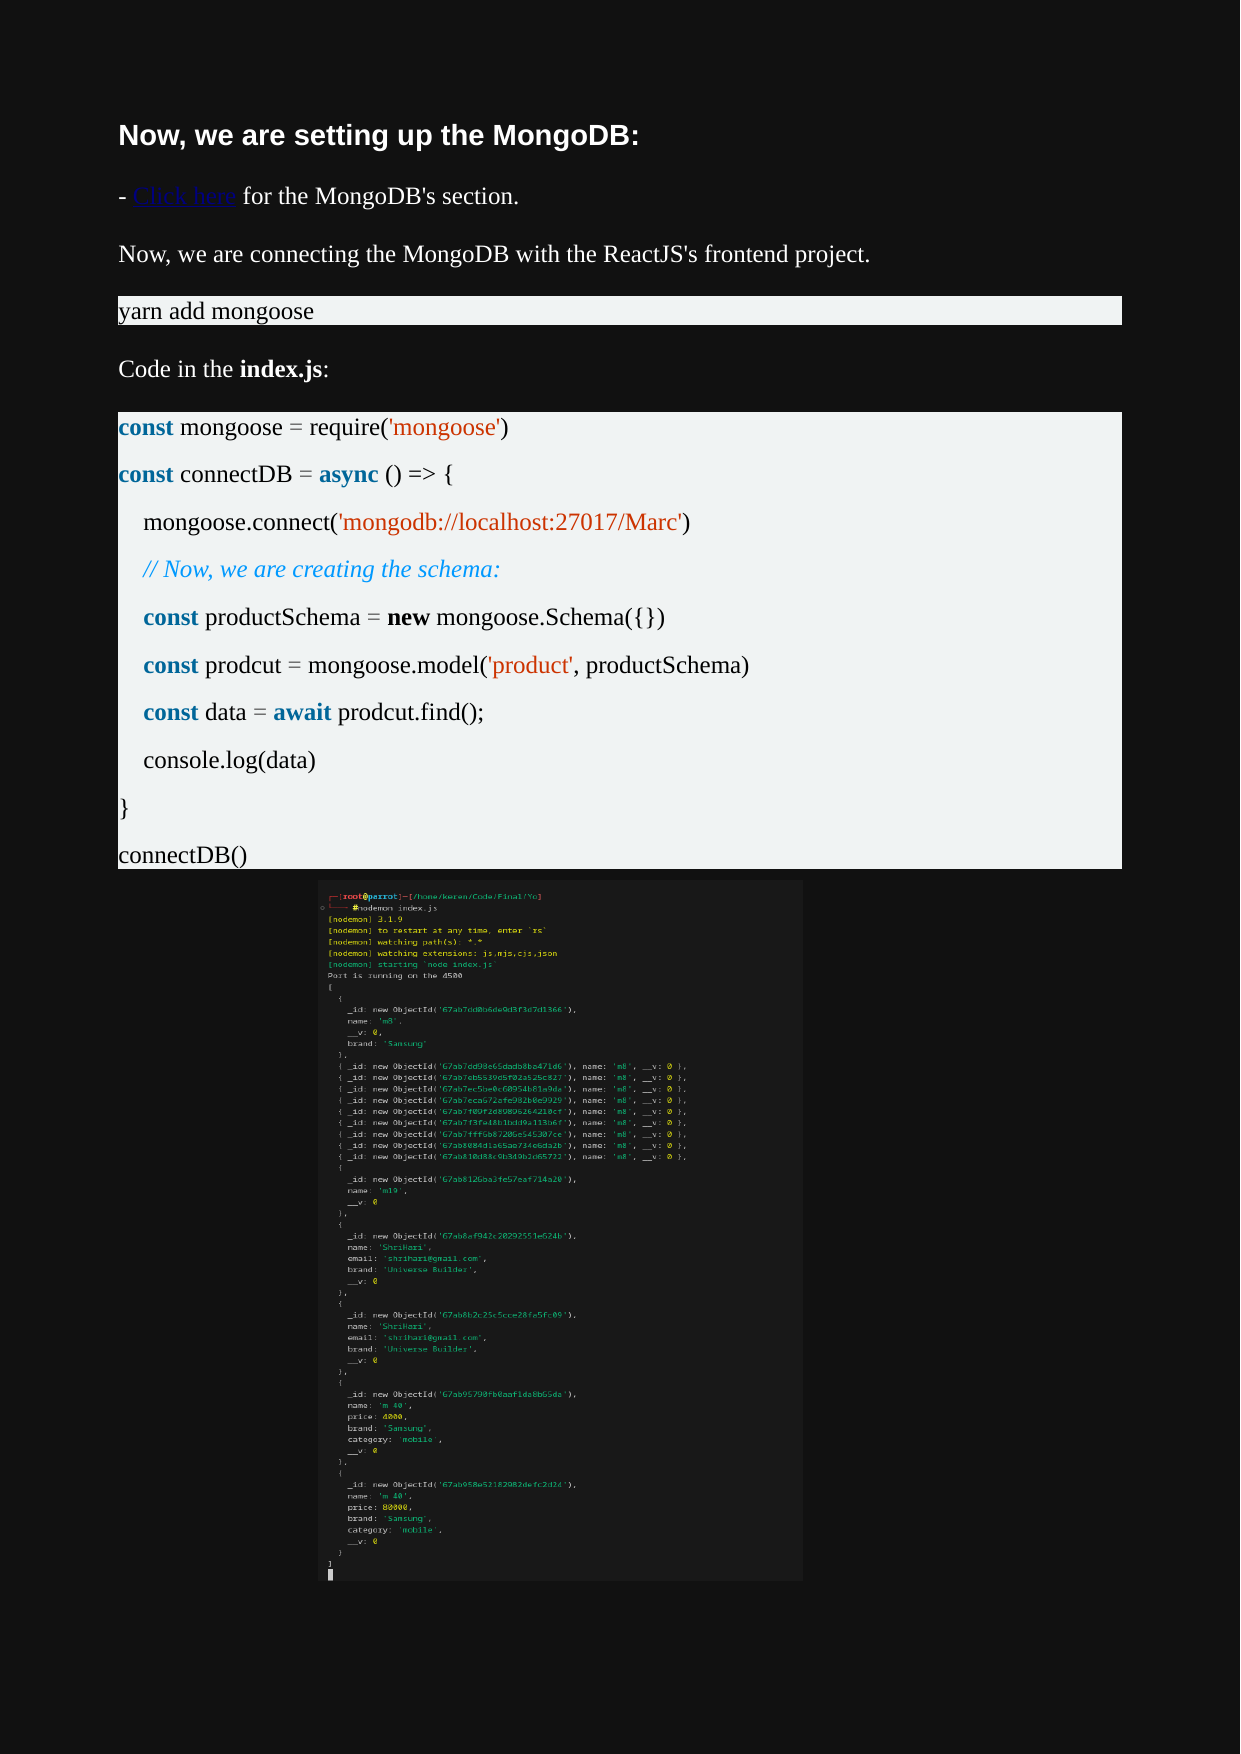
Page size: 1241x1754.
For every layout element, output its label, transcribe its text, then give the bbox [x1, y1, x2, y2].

text yarn add mongoose [118, 296, 1122, 325]
text console.log(data) [118, 745, 1122, 774]
subtitle Now, we are setting up the MongoDB: [118, 118, 1122, 152]
text const connectDB = async () => { [118, 459, 1122, 488]
text - Click here for the MongoDB's section. [118, 181, 1122, 210]
text Now, we are connecting the MongoDB with the ReactJS's frontend project. [118, 239, 1122, 267]
picture [317, 880, 804, 1581]
text connectDB() [118, 840, 1122, 869]
text // Now, we are creating the schema: [118, 554, 1122, 583]
text mongoose.connect('mongodb://localhost:27017/Marc') [118, 507, 1122, 536]
text const productSchema = new mongoose.Schema({}) [118, 602, 1122, 631]
text } [118, 793, 1122, 821]
text Code in the index.js: [118, 354, 1122, 383]
text const mongoose = require('mongoose') [118, 412, 1122, 441]
text const prodcut = mongoose.model('product', productSchema) [118, 650, 1122, 678]
text const data = await prodcut.find(); [118, 697, 1122, 726]
